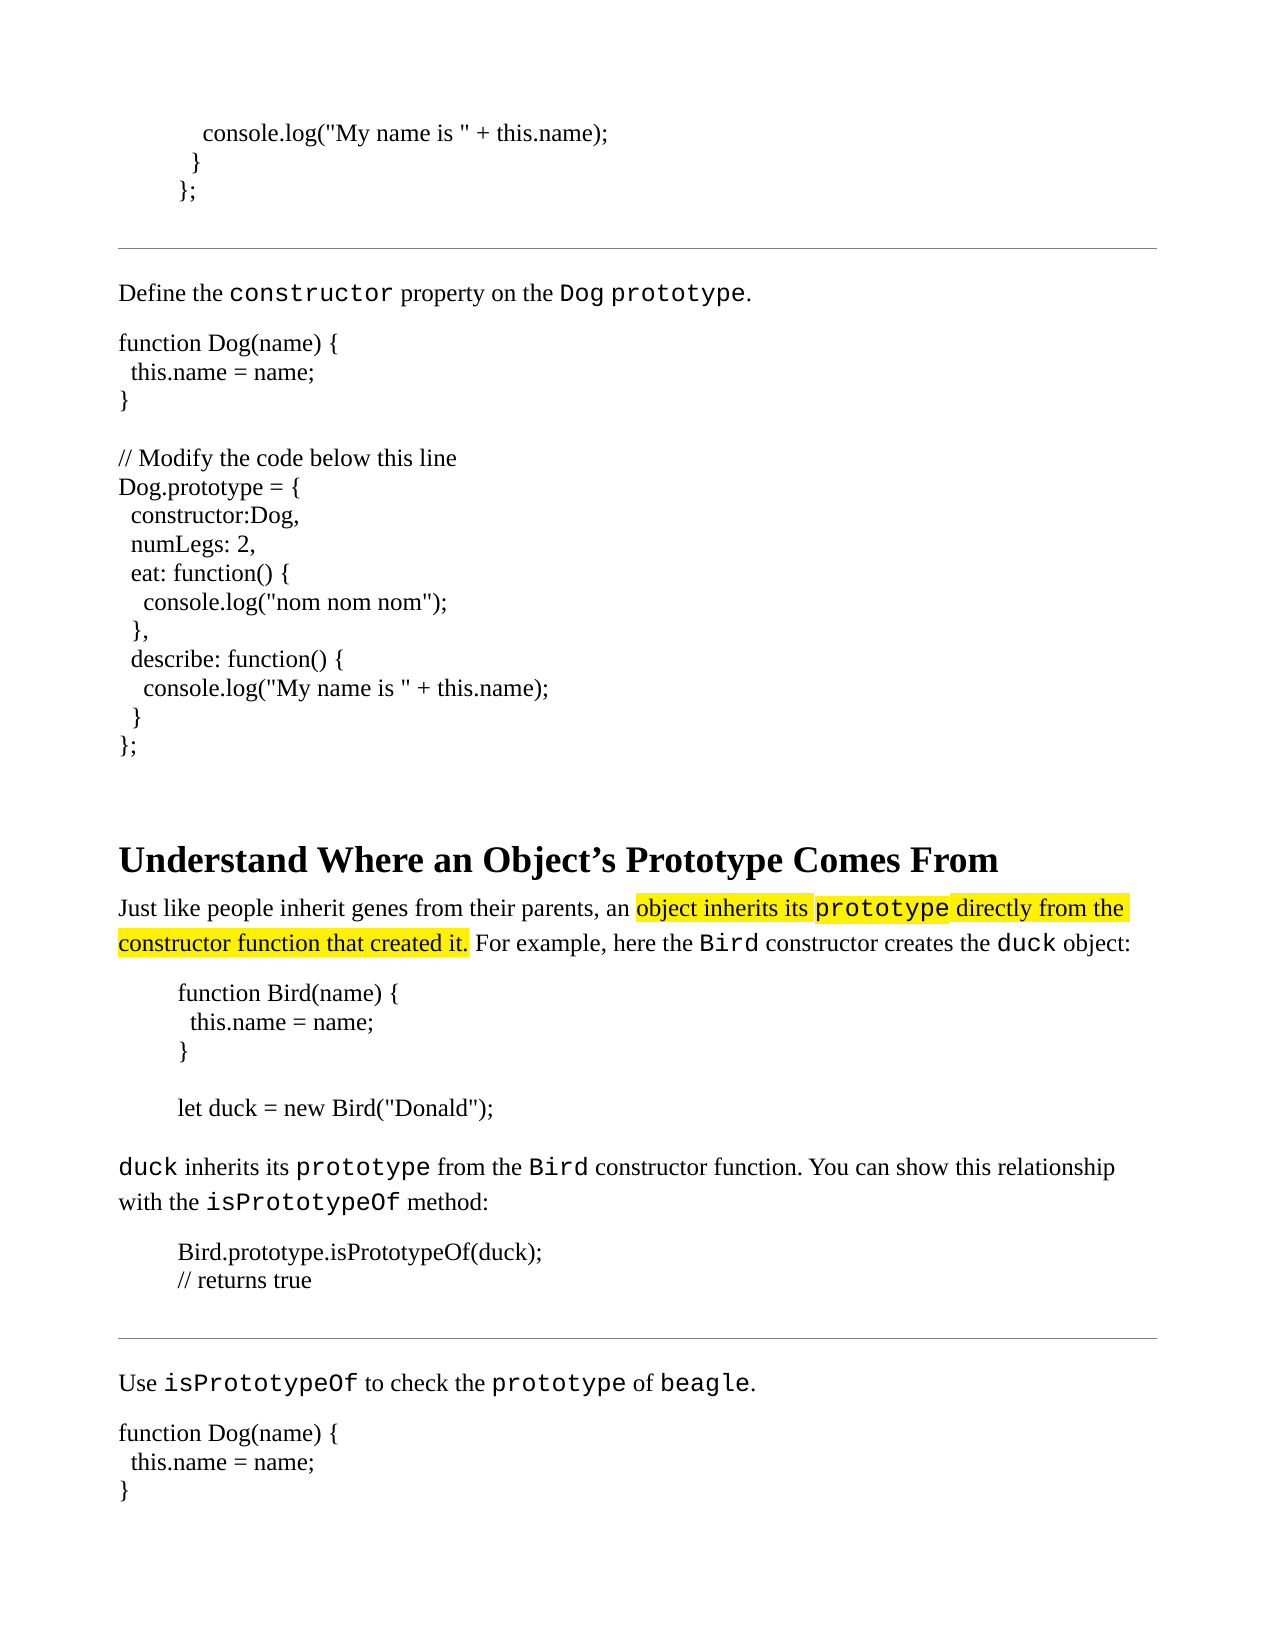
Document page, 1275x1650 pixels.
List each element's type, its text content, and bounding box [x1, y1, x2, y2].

text eat: function() { [118, 558, 1157, 587]
text Just like people inherit genes from their parents, an object inherits its prototype directly from the constructor function that created it. For example, here the Bird constructor creates the duck object: [118, 893, 1157, 959]
subtitle Understand Where an Object’s Prototype Comes From [118, 838, 1157, 881]
text duck inherits its prototype from the Bird constructor function. You can show this relationship with the isPrototypeOf method: [118, 1152, 1157, 1217]
text this.name = name; [118, 357, 1157, 386]
text } [118, 1475, 1157, 1504]
text console.log("nom nom nom"); [118, 587, 1157, 616]
text Define the constructor property on the Dog prototype. [118, 278, 1157, 309]
text console.log("My name is " + this.name); } }; [177, 118, 1098, 204]
text function Dog(name) { [118, 1418, 1157, 1447]
text function Bird(name) { this.name = name; } let duck = new Bird("Donald"); [177, 978, 1098, 1122]
text this.name = name; [118, 1447, 1157, 1475]
text constructor:Dog, [118, 501, 1157, 529]
text } [118, 702, 1157, 731]
text Bird.prototype.isPrototypeOf(duck); // returns true [177, 1237, 1098, 1294]
text numLegs: 2, [118, 529, 1157, 558]
text describe: function() { [118, 644, 1157, 673]
text console.log("My name is " + this.name); [118, 673, 1157, 702]
text function Dog(name) { [118, 328, 1157, 357]
text Use isPrototypeOf to check the prototype of beagle. [118, 1368, 1157, 1399]
text } [118, 386, 1157, 414]
text }; [118, 731, 1157, 759]
text // Modify the code below this line [118, 443, 1157, 472]
text }, [118, 616, 1157, 644]
text Dog.prototype = { [118, 472, 1157, 501]
